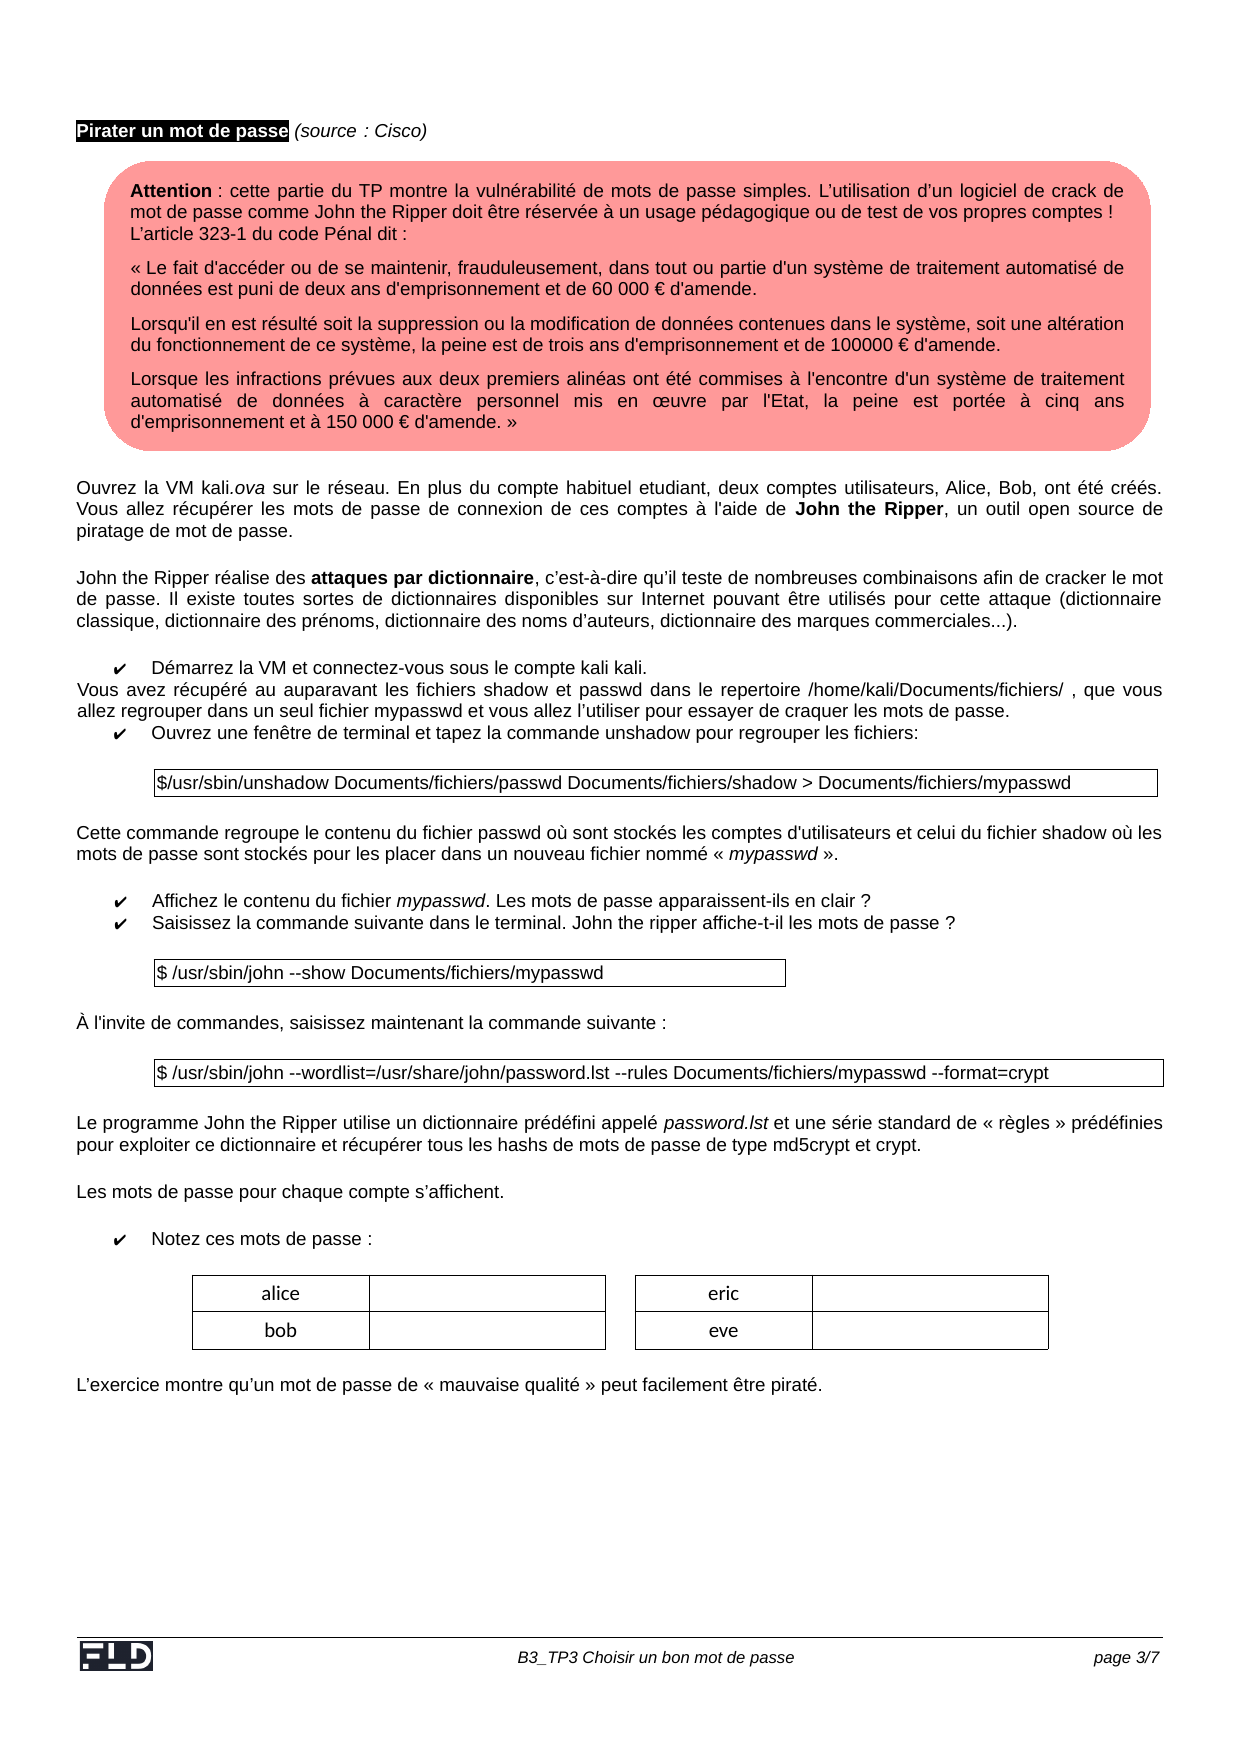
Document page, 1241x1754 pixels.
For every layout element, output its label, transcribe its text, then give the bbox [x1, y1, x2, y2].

table_header [813, 1276, 1048, 1311]
text Pirater un mot de passe (source : Cisco) [76, 120, 1163, 142]
text Les mots de passe pour chaque compte s’affichent. [76, 1180, 1163, 1202]
picture [79, 1641, 153, 1671]
text $ /usr/sbin/john --wordlist=/usr/share/john/password.lst --rules Documents/fichiers/mypasswd --format=crypt [155, 1060, 1163, 1086]
table_cell [370, 1312, 605, 1348]
list Ouvrez une fenêtre de terminal et tapez la commande unshadow pour regrouper les fichiers: [114, 721, 1163, 743]
table_cell eve [636, 1312, 812, 1348]
text À l'invite de commandes, saisissez maintenant la commande suivante : [76, 1012, 1163, 1033]
text $ /usr/sbin/john --show Documents/fichiers/mypasswd [155, 960, 785, 986]
list Notez ces mots de passe : [114, 1227, 1163, 1249]
text $/usr/sbin/unshadow Documents/fichiers/passwd Documents/fichiers/shadow > Documents/fichiers/mypasswd [155, 770, 1157, 796]
table_cell [813, 1312, 1048, 1348]
table_header eric [636, 1276, 812, 1311]
list Saisissez la commande suivante dans le terminal. John the ripper affiche-t-il les mots de passe ? [114, 912, 1163, 933]
table_cell bob [193, 1312, 369, 1348]
table_header [606, 1275, 635, 1311]
list Affichez le contenu du fichier mypasswd. Les mots de passe apparaissent-ils en clair ? [114, 890, 1163, 912]
list Démarrez la VM et connectez-vous sous le compte kali kali. [114, 657, 1163, 678]
text L’exercice montre qu’un mot de passe de « mauvaise qualité » peut facilement être piraté. [76, 1374, 1163, 1396]
list Vous avez récupéré au auparavant les fichiers shadow et passwd dans le repertoire /home/kali/Documents/fichiers/ , que vous allez regrouper dans un seul fichier mypasswd et vous allez l’utiliser pour essayer de craquer les mots de passe. [77, 678, 1163, 721]
text John the Ripper réalise des attaques par dictionnaire, c’est-à-dire qu’il teste de nombreuses combinaisons afin de cracker le mot de passe. Il existe toutes sortes de dictionnaires disponibles sur Internet pouvant être utilisés pour cette attaque (dictionnaire classique, dictionnaire des prénoms, dictionnaire des noms d’auteurs, dictionnaire des marques commerciales...). [76, 567, 1163, 631]
text Le programme John the Ripper utilise un dictionnaire prédéfini appelé password.lst et une série standard de « règles » prédéfinies pour exploiter ce dictionnaire et récupérer tous les hashs de mots de passe de type md5crypt et crypt. [76, 1112, 1163, 1155]
table_header [370, 1276, 605, 1311]
text Ouvrez la VM kali.ova sur le réseau. En plus du compte habituel etudiant, deux comptes utilisateurs, Alice, Bob, ont été créés. Vous allez récupérer les mots de passe de connexion de ces comptes à l'aide de John the Ripper, un outil open source de piratage de mot de passe. [76, 476, 1163, 541]
table_cell [606, 1311, 635, 1348]
table_header alice [193, 1276, 369, 1311]
text Cette commande regroupe le contenu du fichier passwd où sont stockés les comptes d'utilisateurs et celui du fichier shadow où les mots de passe sont stockés pour les placer dans un nouveau fichier nommé « mypasswd ». [76, 822, 1163, 865]
